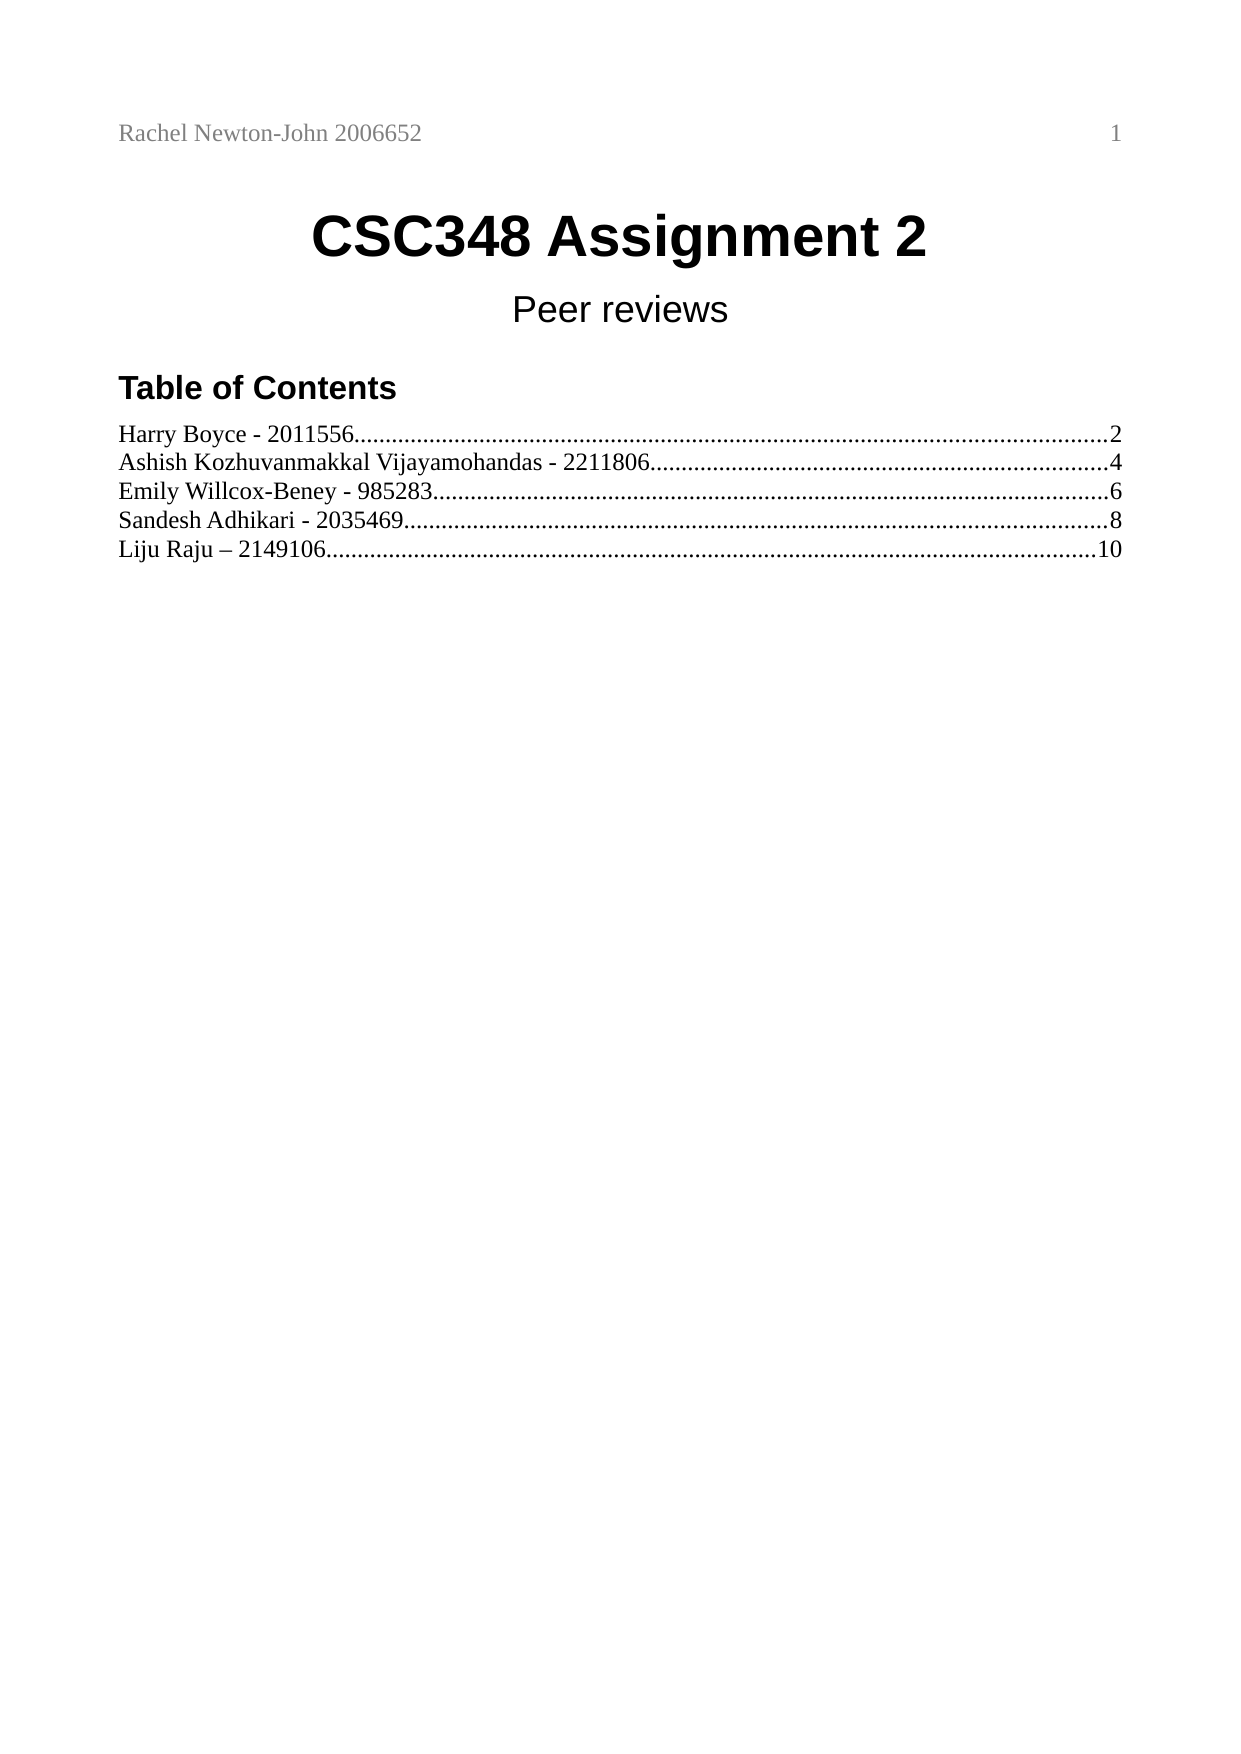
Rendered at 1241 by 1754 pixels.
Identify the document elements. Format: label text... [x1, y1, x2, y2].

title CSC348 Assignment 2 [118, 201, 1122, 268]
text Sandesh Adhikari - 2035469 8 [118, 505, 1122, 534]
subtitle Peer reviews [118, 287, 1122, 330]
text Emily Willcox-Beney - 985283 6 [118, 476, 1122, 505]
text Ashish Kozhuvanmakkal Vijayamohandas - 2211806 4 [118, 447, 1122, 476]
subtitle Table of Contents [118, 368, 1122, 406]
text Liju Raju – 2149106 10 [118, 534, 1122, 562]
text Harry Boyce - 2011556 2 [118, 419, 1122, 447]
